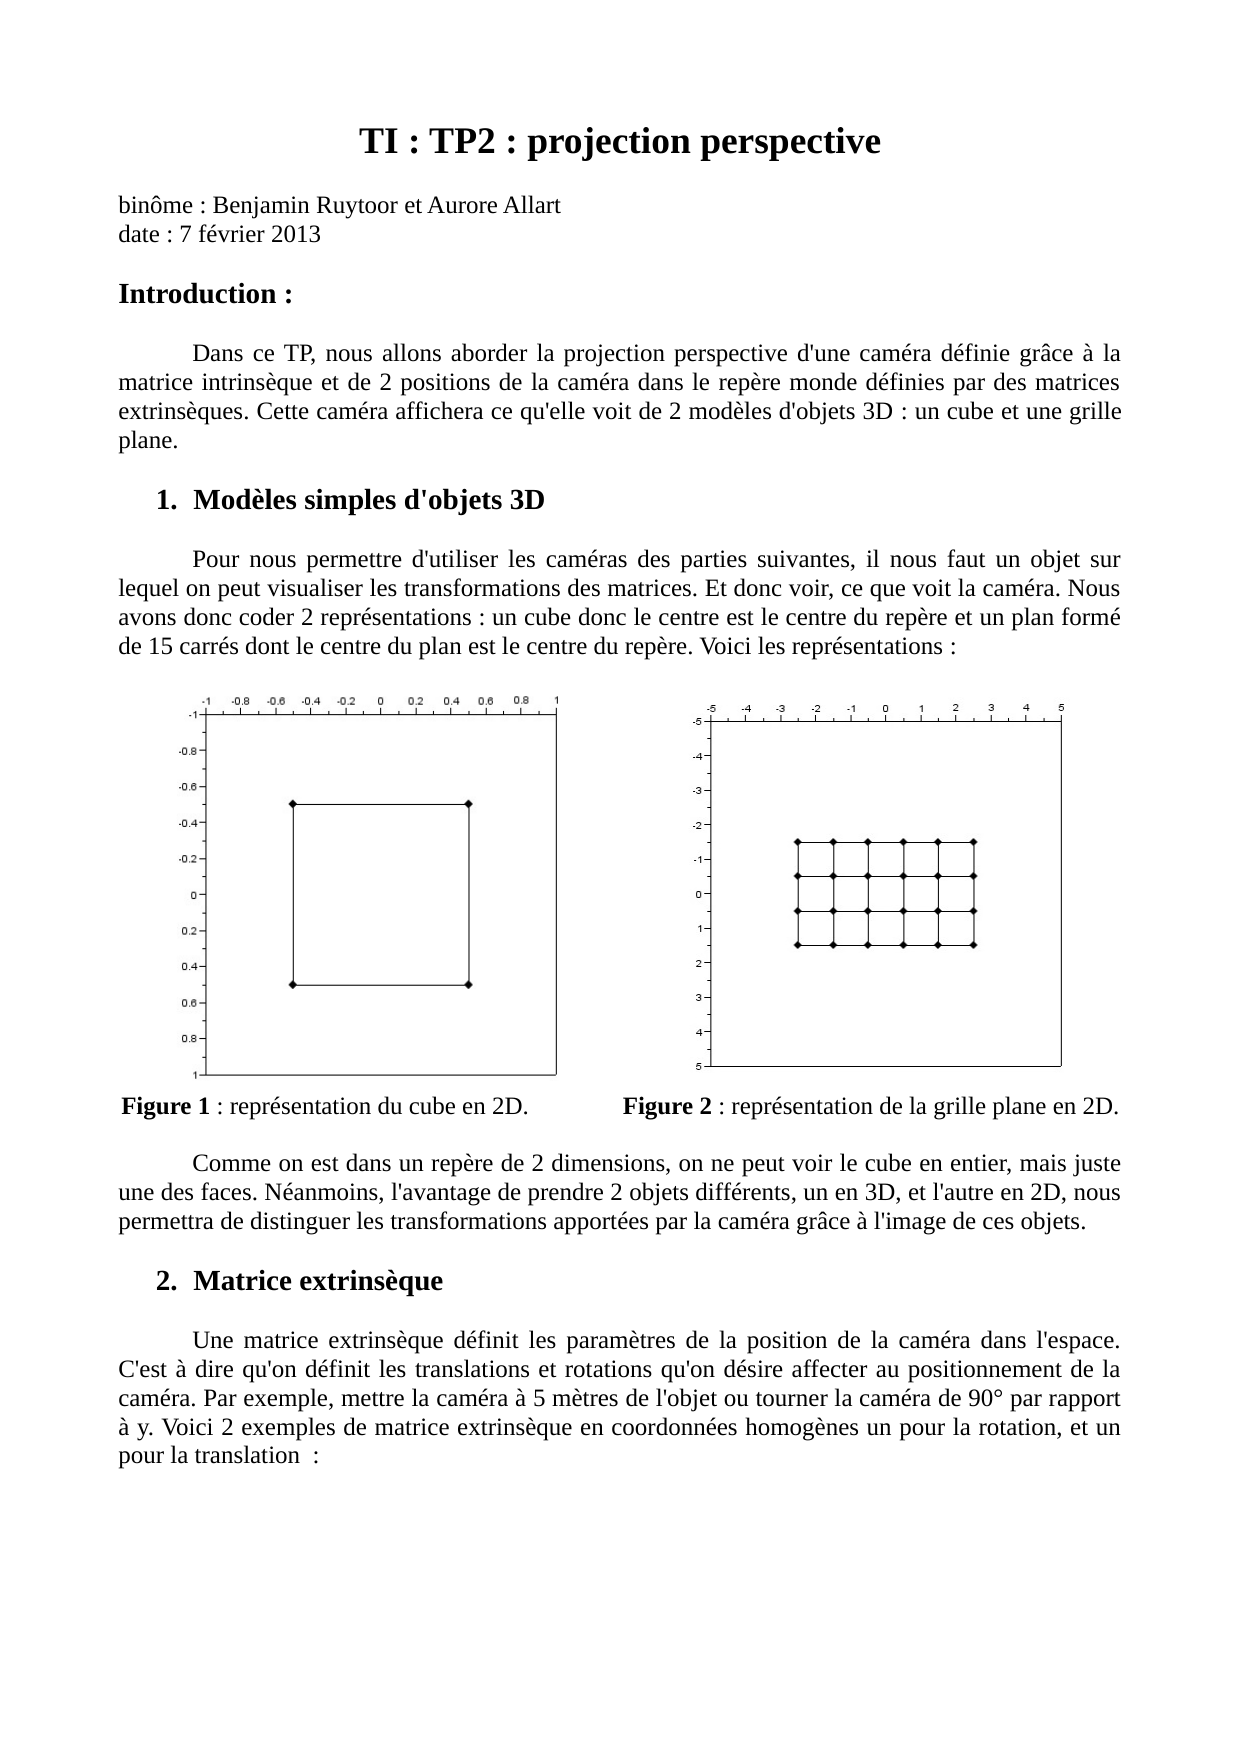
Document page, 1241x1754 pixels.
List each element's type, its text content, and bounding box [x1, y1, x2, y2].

picture [176, 688, 567, 1084]
text Dans ce TP, nous allons aborder la projection perspective d'une caméra définie grâce à la matrice intrinsèque et de 2 positions de la caméra dans le repère monde définies par des matrices extrinsèques. Cette caméra affichera ce qu'elle voit de 2 modèles d'objets 3D : un cube et une grille plane. [118, 338, 1122, 453]
text Pour nous permettre d'utiliser les caméras des parties suivantes, il nous faut un objet sur lequel on peut visualiser les transformations des matrices. Et donc voir, ce que voit la caméra. Nous avons donc coder 2 représentations : un cube donc le centre est le centre du repère et un plan formé de 15 carrés dont le centre du plan est le centre du repère. Voici les représentations : [118, 544, 1122, 659]
list Matrice extrinsèque [156, 1263, 1122, 1297]
text date : 7 février 2013 [118, 219, 1122, 247]
text Figure 1 : représentation du cube en 2D. Figure 2 : représentation de la grille plane en 2D. [118, 1091, 1122, 1119]
list Modèles simples d'objets 3D [156, 482, 1122, 516]
text Comme on est dans un repère de 2 dimensions, on ne peut voir le cube en entier, mais juste une des faces. Néanmoins, l'avantage de prendre 2 objets différents, un en 3D, et l'autre en 2D, nous permettra de distinguer les transformations apportées par la caméra grâce à l'image de ces objets. [118, 1148, 1122, 1234]
text TI : TP2 : projection perspective [118, 118, 1122, 161]
text Introduction : [118, 276, 1122, 310]
picture [688, 697, 1071, 1076]
text binôme : Benjamin Ruytoor et Aurore Allart [118, 190, 1122, 219]
text Une matrice extrinsèque définit les paramètres de la position de la caméra dans l'espace. C'est à dire qu'on définit les translations et rotations qu'on désire affecter au positionnement de la caméra. Par exemple, mettre la caméra à 5 mètres de l'objet ou tourner la caméra de 90° par rapport à y. Voici 2 exemples de matrice extrinsèque en coordonnées homogènes un pour la rotation, et un pour la translation : [118, 1326, 1122, 1469]
